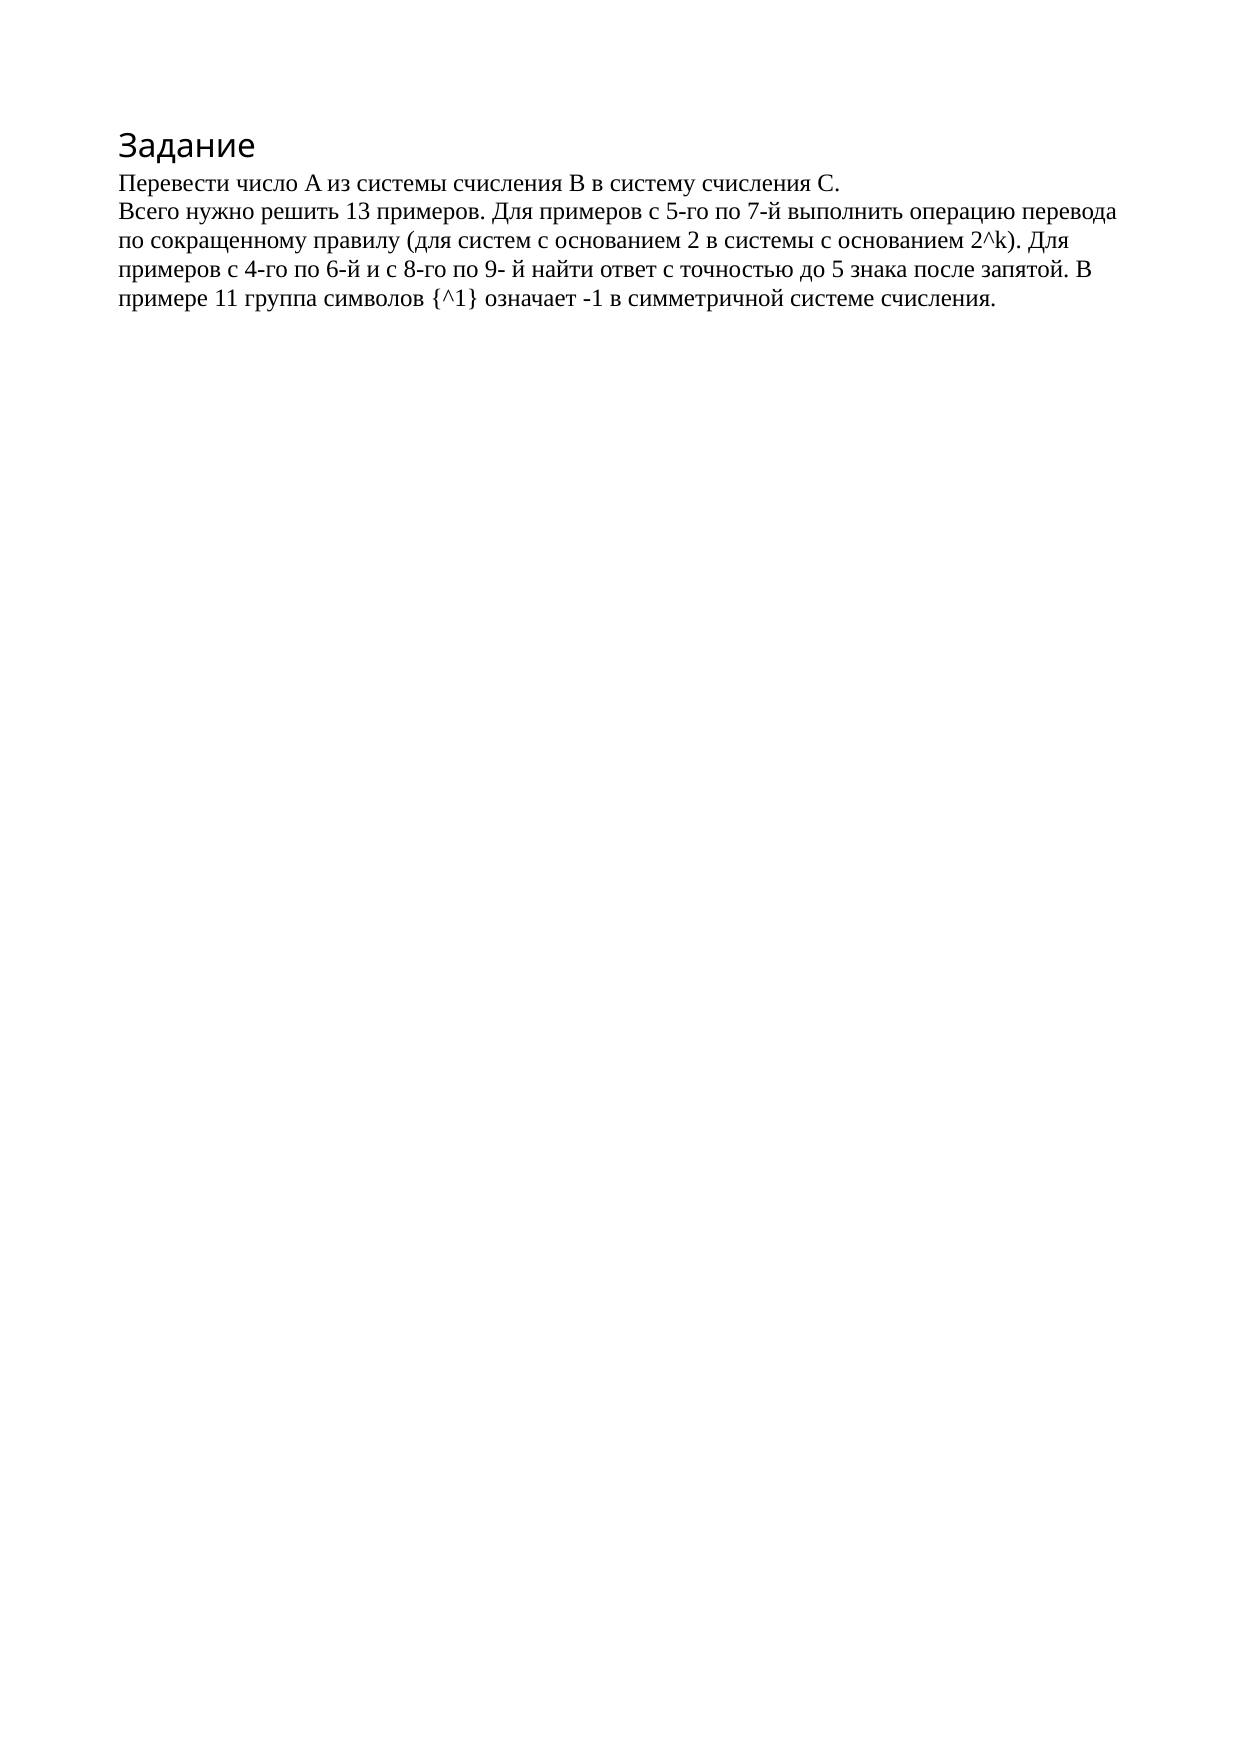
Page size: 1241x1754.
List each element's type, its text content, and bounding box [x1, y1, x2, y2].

subtitle Задание [118, 122, 1122, 168]
text Перевести число A из системы счисления B в систему счисления C. [118, 168, 1122, 196]
text Всего нужно решить 13 примеров. Для примеров с 5-го по 7-й выполнить операцию перевода по сокращенному правилу (для систем с основанием 2 в системы с основанием 2^k). Для примеров с 4-го по 6-й и с 8-го по 9- й найти ответ с точностью до 5 знака после запятой. В примере 11 группа символов {^1} означает -1 в симметричной системе счисления. [118, 196, 1122, 311]
